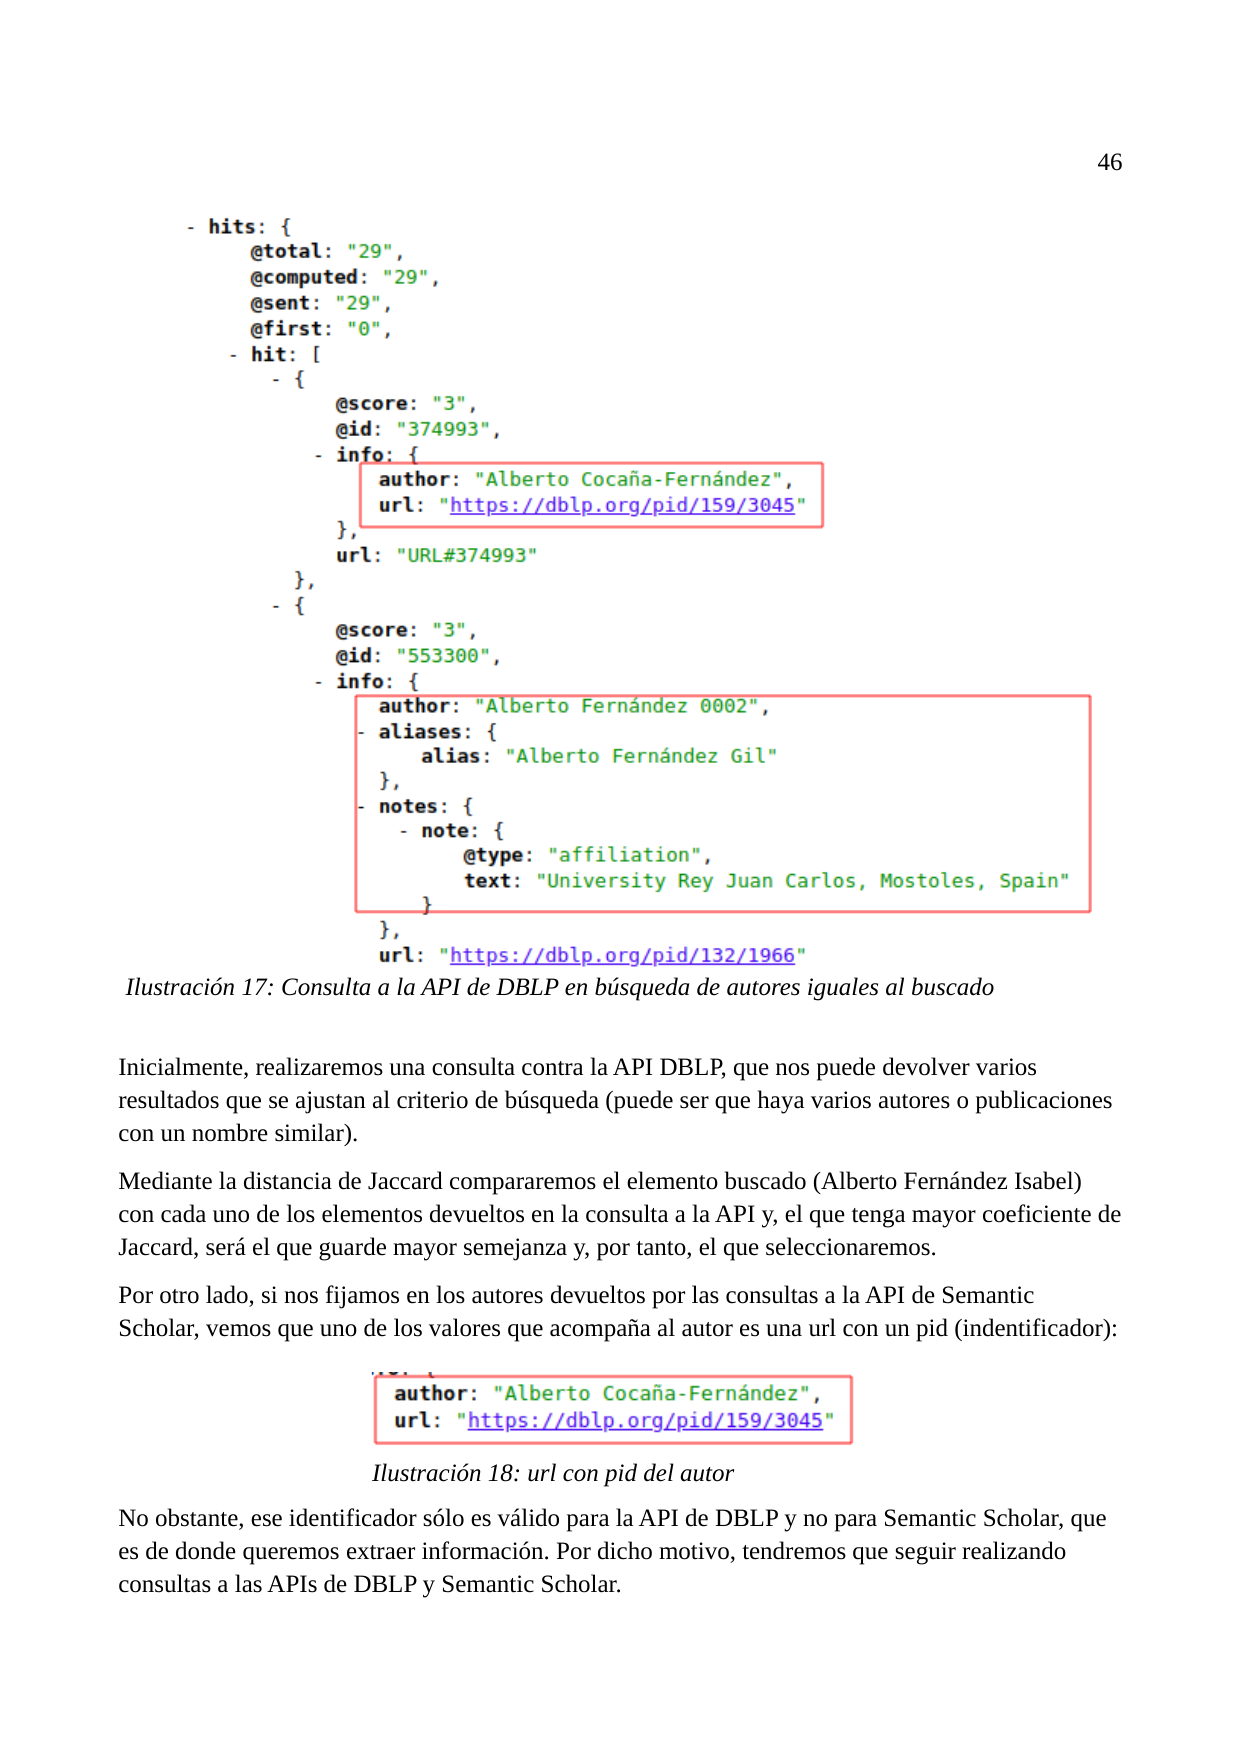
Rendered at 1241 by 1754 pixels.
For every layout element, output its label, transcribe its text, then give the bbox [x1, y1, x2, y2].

text Mediante la distancia de Jaccard compararemos el elemento buscado (Alberto Fernández Isabel) con cada uno de los elementos devueltos en la consulta a la API y, el que tenga mayor coeficiente de Jaccard, será el que guarde mayor semejanza y, por tanto, el que seleccionaremos. [118, 1166, 1122, 1261]
picture [125, 217, 1115, 967]
picture [371, 1372, 869, 1453]
text Por otro lado, si nos fijamos en los autores devueltos por las consultas a la API de Semantic Scholar, vemos que uno de los valores que acompaña al autor es una url con un pid (indentificador): [118, 1280, 1122, 1342]
text Ilustración 17: Consulta a la API de DBLP en búsqueda de autores iguales al buscado [125, 967, 1115, 1001]
text No obstante, ese identificador sólo es válido para la API de DBLP y no para Semantic Scholar, que es de donde queremos extraer información. Por dicho motivo, tendremos que seguir realizando consultas a las APIs de DBLP y Semantic Scholar. [118, 1503, 1122, 1598]
text Ilustración 18: url con pid del autor [372, 1453, 868, 1487]
text Inicialmente, realizaremos una consulta contra la API DBLP, que nos puede devolver varios resultados que se ajustan al criterio de búsqueda (puede ser que haya varios autores o publicaciones con un nombre similar). [118, 1052, 1122, 1147]
